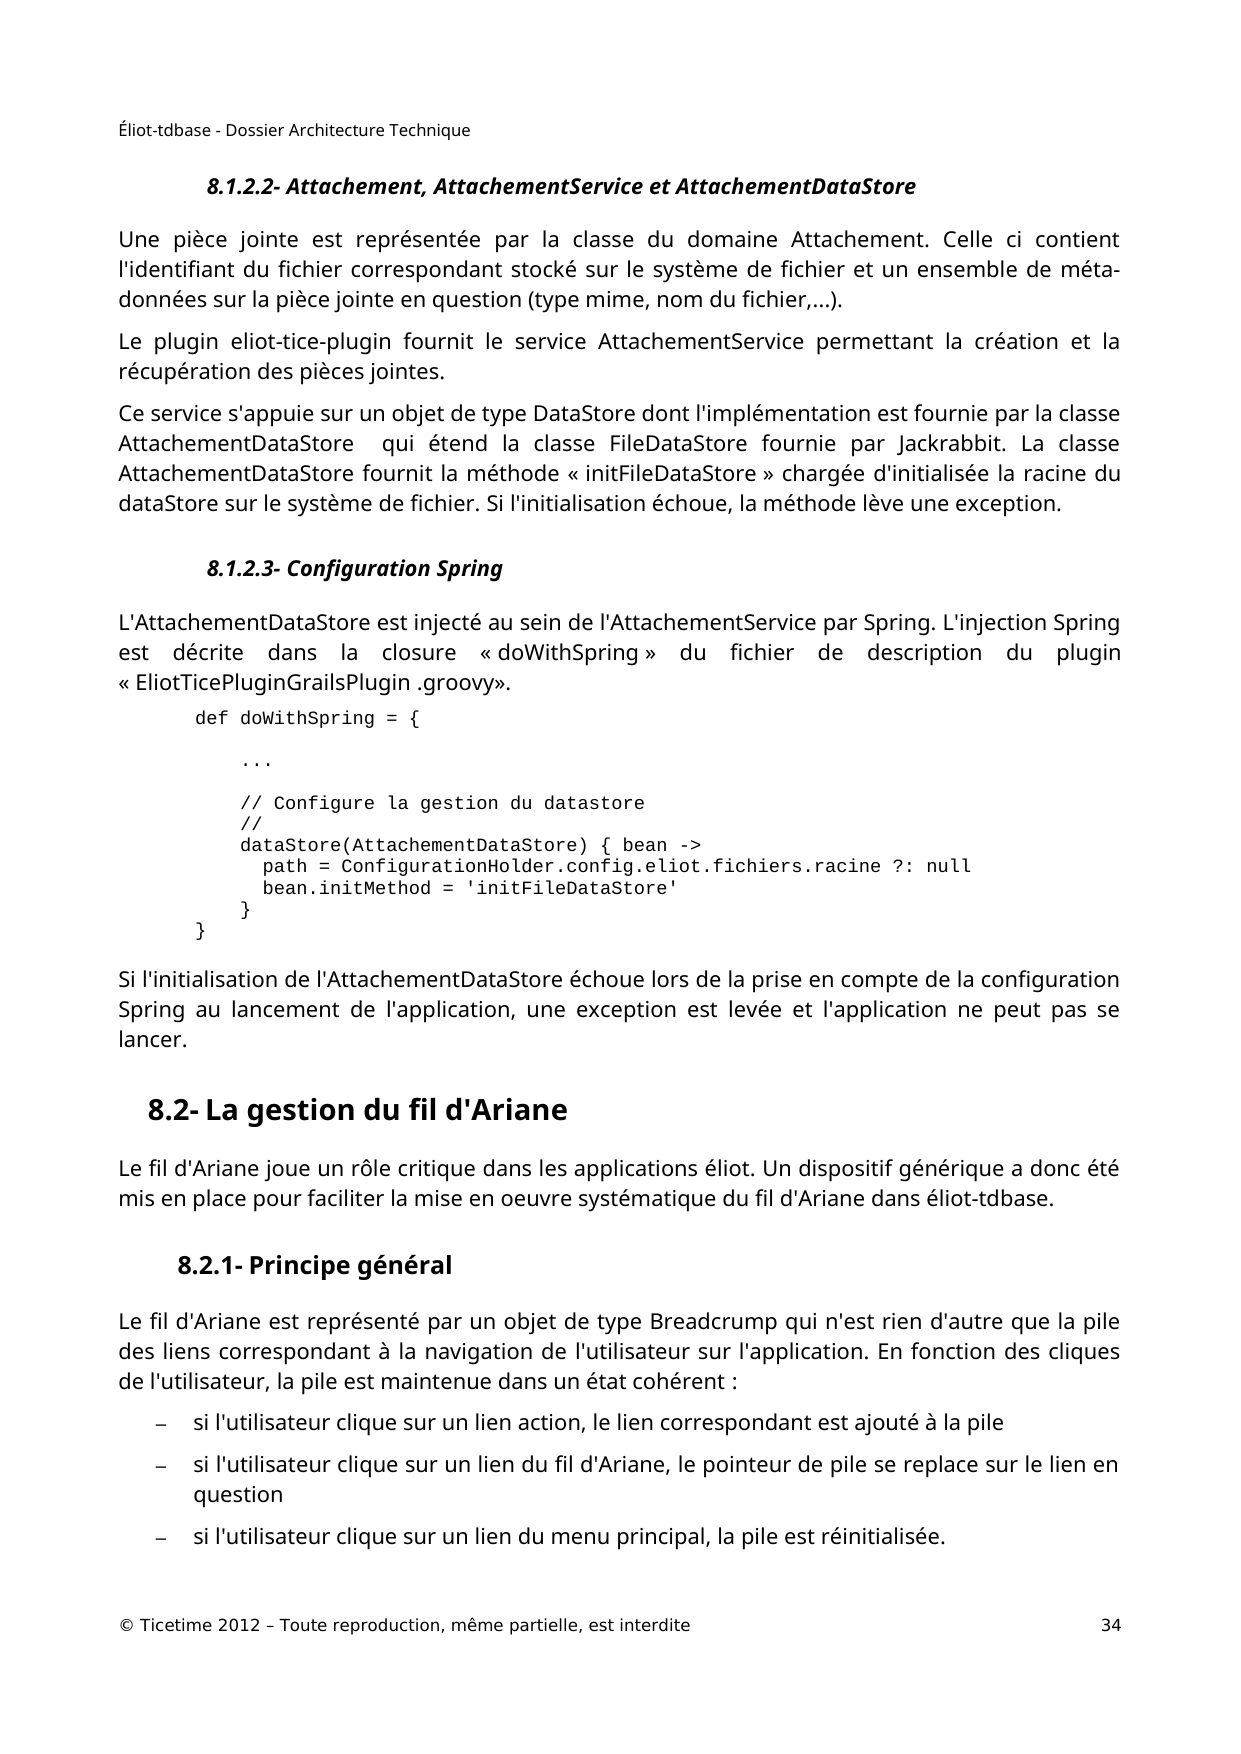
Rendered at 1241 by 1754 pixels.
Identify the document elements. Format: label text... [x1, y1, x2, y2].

text // Configure la gestion du datastore [195, 794, 1122, 815]
subtitle La gestion du fil d'Ariane [118, 1089, 1122, 1129]
text Le plugin eliot-tice-plugin fournit le service AttachementService permettant la création et la récupération des pièces jointes. [118, 326, 1122, 386]
text bean.initMethod = 'initFileDataStore' [195, 879, 1122, 900]
subtitle Attachement, AttachementService et AttachementDataStore [118, 171, 1122, 201]
text Si l'initialisation de l'AttachementDataStore échoue lors de la prise en compte de la configuration Spring au lancement de l'application, une exception est levée et l'application ne peut pas se lancer. [118, 964, 1122, 1054]
list si l'utilisateur clique sur un lien du fil d'Ariane, le pointeur de pile se replace sur le lien en question [156, 1449, 1122, 1509]
subtitle Configuration Spring [118, 553, 1122, 583]
list si l'utilisateur clique sur un lien du menu principal, la pile est réinitialisée. [156, 1521, 1122, 1551]
text Une pièce jointe est représentée par la classe du domaine Attachement. Celle ci contient l'identifiant du fichier correspondant stocké sur le système de fichier et un ensemble de méta-données sur la pièce jointe en question (type mime, nom du fichier,...). [118, 224, 1122, 314]
text } [195, 900, 1122, 921]
text path = ConfigurationHolder.config.eliot.fichiers.racine ?: null [195, 857, 1122, 879]
text L'AttachementDataStore est injecté au sein de l'AttachementService par Spring. L'injection Spring est décrite dans la closure « doWithSpring » du fichier de description du plugin « EliotTicePluginGrailsPlugin .groovy». [118, 607, 1122, 697]
text } [195, 921, 1122, 942]
subtitle Principe général [118, 1248, 1122, 1282]
text // [195, 815, 1122, 836]
list si l'utilisateur clique sur un lien action, le lien correspondant est ajouté à la pile [156, 1407, 1122, 1437]
text dataStore(AttachementDataStore) { bean -> [195, 836, 1122, 857]
text Le fil d'Ariane est représenté par un objet de type Breadcrump qui n'est rien d'autre que la pile des liens correspondant à la navigation de l'utilisateur sur l'application. En fonction des cliques de l'utilisateur, la pile est maintenue dans un état cohérent : [118, 1306, 1122, 1396]
text def doWithSpring = { [195, 709, 1122, 730]
text Ce service s'appuie sur un objet de type DataStore dont l'implémentation est fournie par la classe AttachementDataStore qui étend la classe FileDataStore fournie par Jackrabbit. La classe AttachementDataStore fournit la méthode « initFileDataStore » chargée d'initialisée la racine du dataStore sur le système de fichier. Si l'initialisation échoue, la méthode lève une exception. [118, 398, 1122, 518]
text Le fil d'Ariane joue un rôle critique dans les applications éliot. Un dispositif générique a donc été mis en place pour faciliter la mise en oeuvre systématique du fil d'Ariane dans éliot-tdbase. [118, 1152, 1122, 1212]
text ... [195, 751, 1122, 772]
